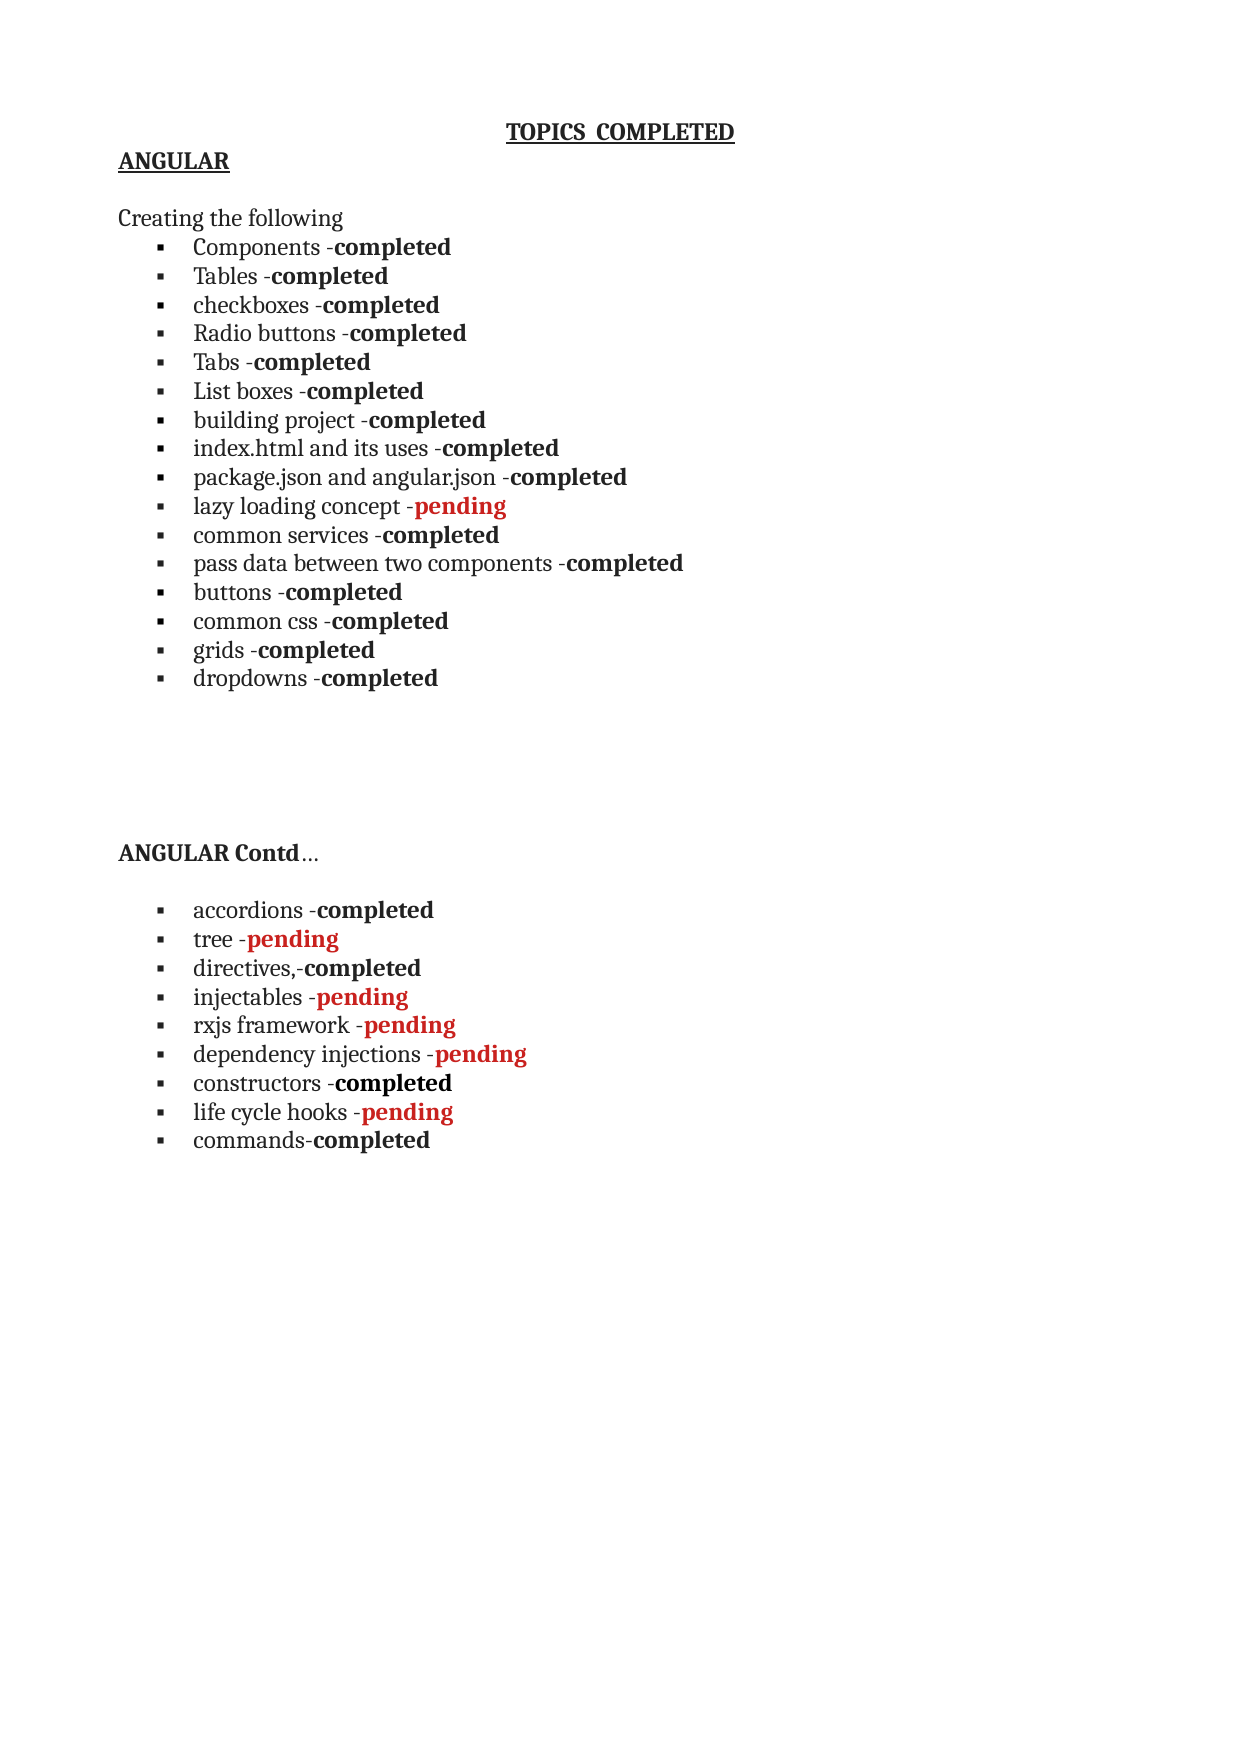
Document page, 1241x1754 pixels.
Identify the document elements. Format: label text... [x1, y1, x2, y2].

list Components -completed [156, 233, 1122, 262]
list grids -completed [156, 636, 1122, 664]
list dropdowns -completed [156, 664, 1122, 693]
text TOPICS COMPLETED [118, 118, 1122, 147]
list Tables -completed [156, 262, 1122, 291]
list directives,-completed [156, 954, 1122, 983]
list common services -completed [156, 521, 1122, 549]
list pass data between two components -completed [156, 549, 1122, 578]
list rxjs framework -pending [156, 1011, 1122, 1040]
list commands-completed [156, 1126, 1122, 1155]
list buttons -completed [156, 578, 1122, 607]
list constructors -completed [156, 1069, 1122, 1098]
list life cycle hooks -pending [156, 1098, 1122, 1126]
list injectables -pending [156, 983, 1122, 1011]
list lazy loading concept -pending [156, 492, 1122, 521]
text ANGULAR Contd… [118, 838, 1122, 867]
list index.html and its uses -completed [156, 434, 1122, 463]
list dependency injections -pending [156, 1040, 1122, 1069]
list package.json and angular.json -completed [156, 463, 1122, 492]
text Creating the following [118, 204, 1122, 233]
list common css -completed [156, 607, 1122, 636]
list List boxes -completed [156, 377, 1122, 406]
text ANGULAR [118, 147, 1122, 176]
list checkboxes -completed [156, 291, 1122, 319]
list accordions -completed [156, 896, 1122, 925]
list building project -completed [156, 406, 1122, 434]
list Radio buttons -completed [156, 319, 1122, 348]
list Tabs -completed [156, 348, 1122, 377]
list tree -pending [156, 925, 1122, 954]
